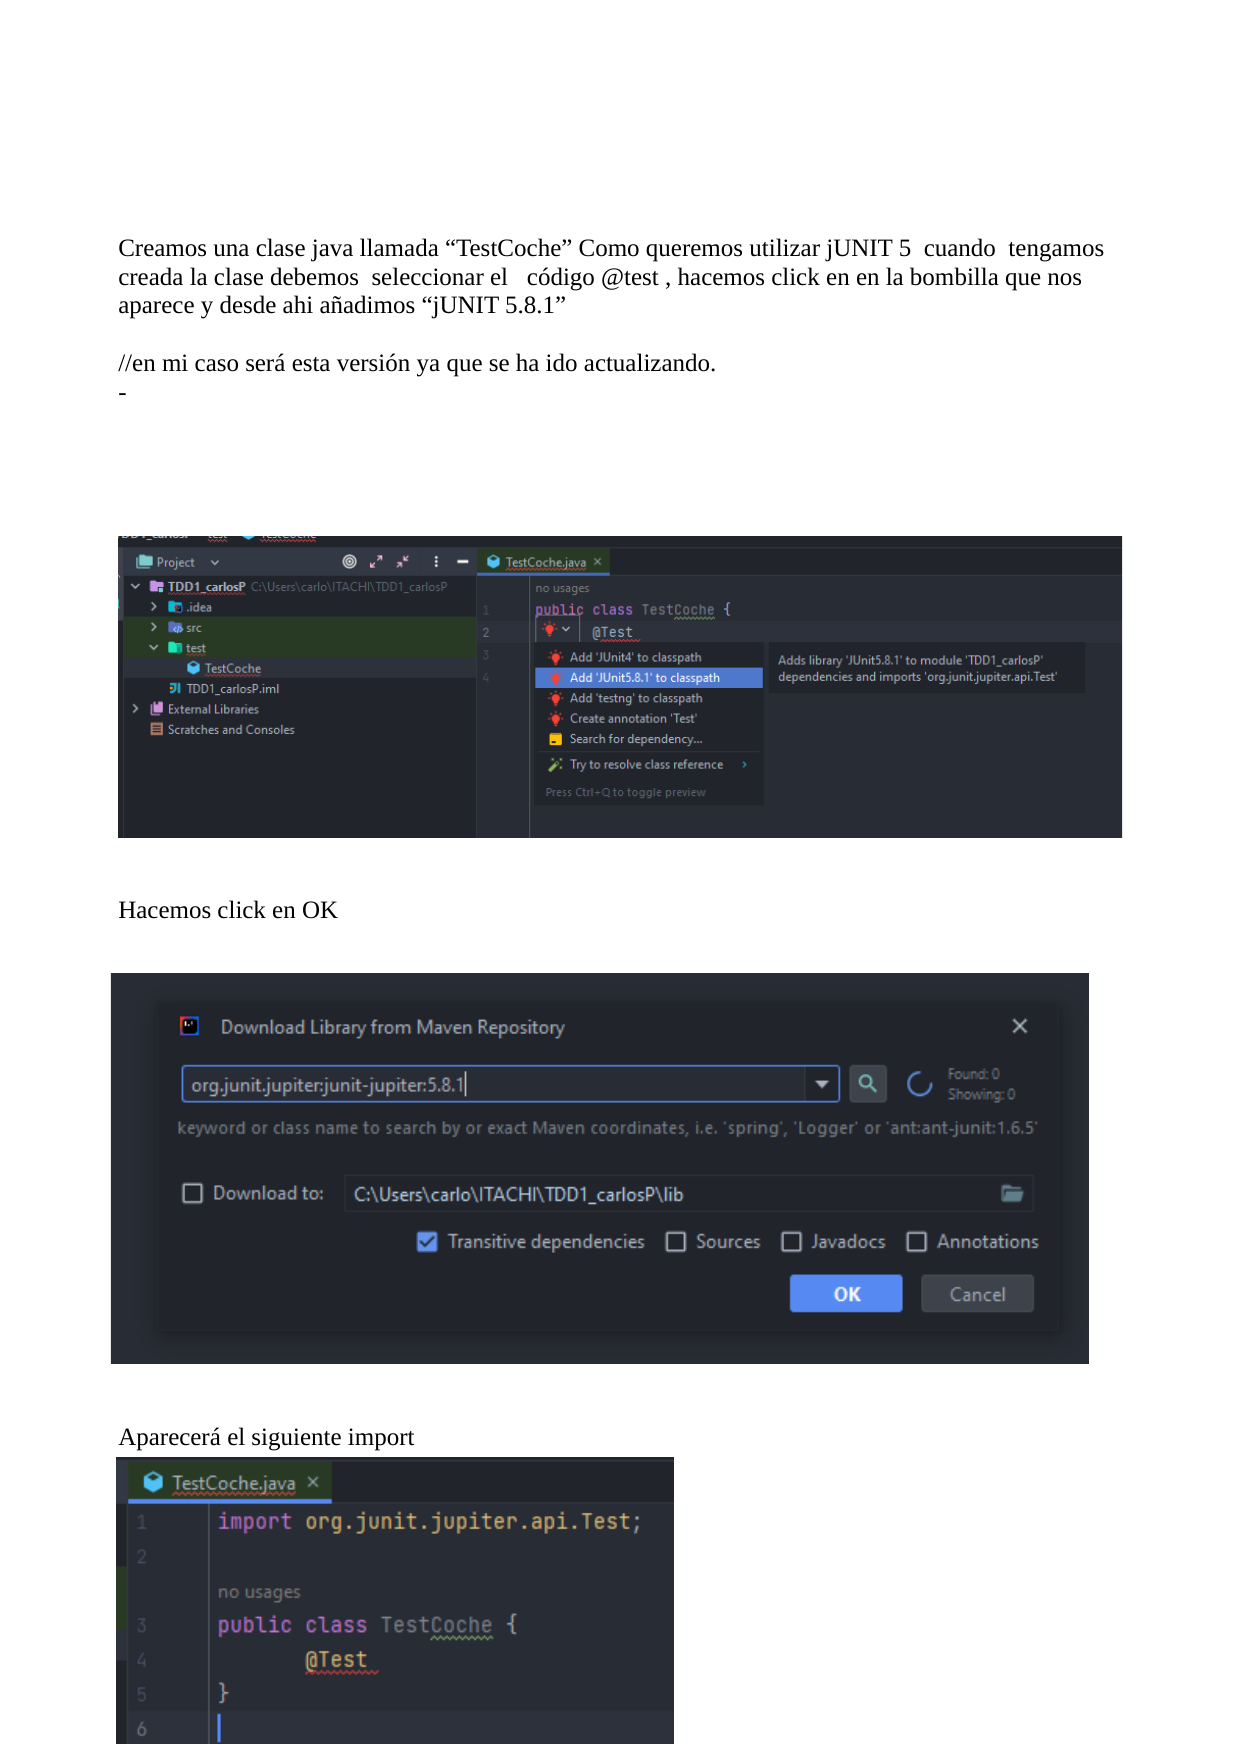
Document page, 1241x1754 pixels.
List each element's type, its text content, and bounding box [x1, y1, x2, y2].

text //en mi caso será esta versión ya que se ha ido actualizando. [118, 348, 1122, 377]
picture [110, 973, 1089, 1364]
text Creamos una clase java llamada “TestCoche” Como queremos utilizar jUNIT 5 cuando tengamos creada la clase debemos seleccionar el código @test , hacemos click en en la bombilla que nos aparece y desde ahi añadimos “jUNIT 5.8.1” [118, 233, 1122, 319]
text Hacemos click en OK [118, 895, 1122, 924]
picture [118, 536, 1123, 838]
picture [116, 1457, 674, 1744]
text Aparecerá el siguiente import [118, 1422, 1122, 1450]
text - [118, 377, 1122, 406]
